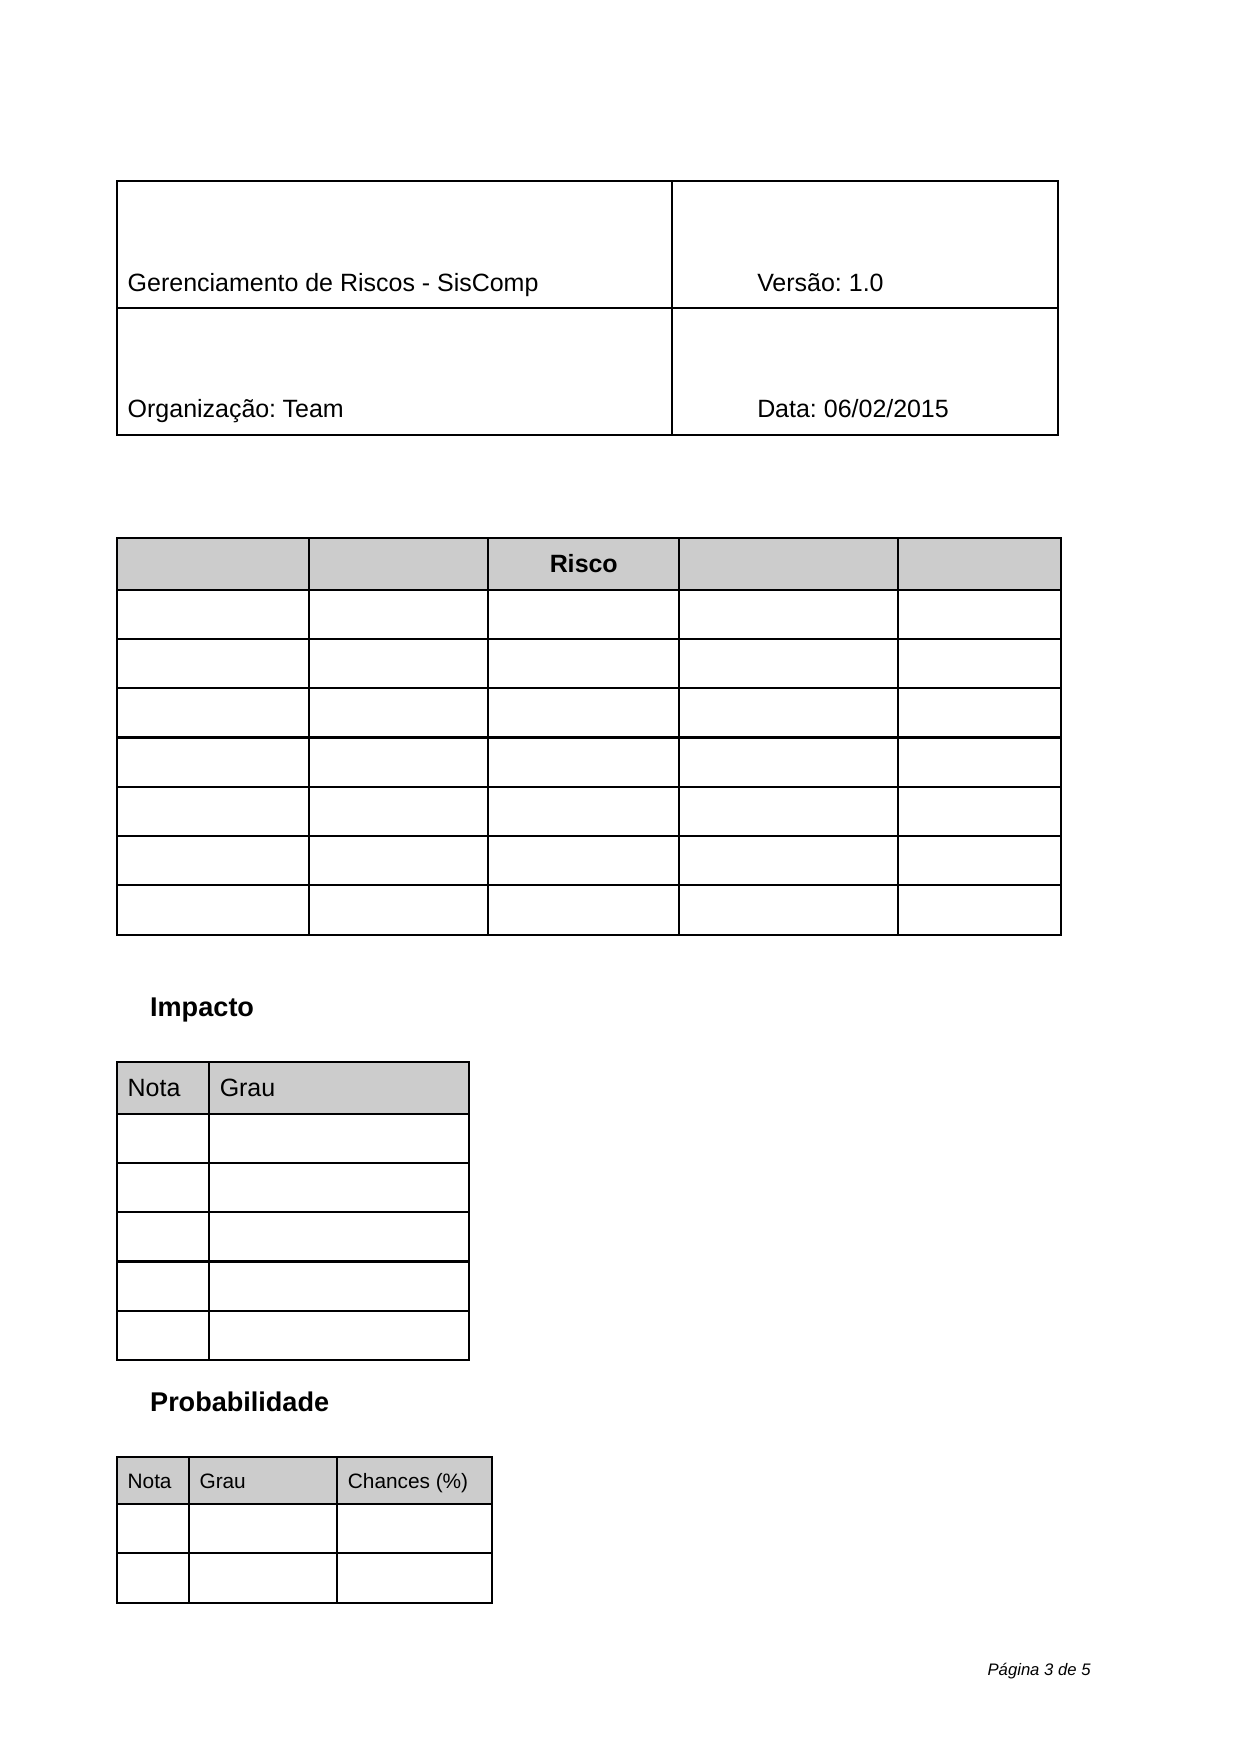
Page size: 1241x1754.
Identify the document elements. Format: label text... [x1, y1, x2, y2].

subtitle Probabilidade [150, 1386, 1090, 1417]
table_cell [899, 788, 1060, 835]
table_header [118, 539, 308, 589]
table_cell [118, 640, 308, 687]
table_cell [310, 739, 487, 786]
table_cell [118, 788, 308, 835]
table_header Nota [118, 1063, 208, 1113]
table_cell [210, 1164, 468, 1211]
table_cell [310, 788, 487, 835]
table_cell [489, 689, 678, 736]
table_cell [489, 837, 678, 884]
table_cell [489, 640, 678, 687]
table_cell [210, 1213, 468, 1260]
table_cell [680, 837, 897, 884]
table_cell [310, 886, 487, 933]
table_cell [489, 739, 678, 786]
table_header Nota [118, 1458, 188, 1503]
table_cell [118, 739, 308, 786]
table_cell [489, 788, 678, 835]
table_cell [680, 591, 897, 638]
table_cell [310, 837, 487, 884]
table_cell [338, 1505, 491, 1552]
table_header [680, 539, 897, 589]
table_cell [118, 1263, 208, 1310]
table_cell [118, 1312, 208, 1359]
table_header [899, 539, 1060, 589]
table_header Chances (%) [338, 1458, 491, 1503]
table_cell [899, 837, 1060, 884]
table_header [310, 539, 487, 589]
table_cell [118, 1213, 208, 1260]
table_cell [118, 591, 308, 638]
table_cell [680, 689, 897, 736]
table_cell [899, 739, 1060, 786]
table_cell [680, 640, 897, 687]
table_cell [310, 689, 487, 736]
table_cell [118, 689, 308, 736]
table_cell [118, 1115, 208, 1162]
table_cell [489, 886, 678, 933]
table_header Risco [489, 539, 678, 589]
table_cell [338, 1554, 491, 1602]
table_cell [489, 591, 678, 638]
table_header Grau [210, 1063, 468, 1113]
table_cell [899, 640, 1060, 687]
table_cell [190, 1554, 336, 1602]
table_cell [899, 886, 1060, 933]
table_cell [310, 640, 487, 687]
table_cell [680, 739, 897, 786]
table_cell [190, 1505, 336, 1552]
table_cell [680, 886, 897, 933]
table_cell [118, 1554, 188, 1602]
table_cell [118, 837, 308, 884]
table_cell [118, 886, 308, 933]
table_cell [310, 591, 487, 638]
table_cell [680, 788, 897, 835]
table_cell [118, 1505, 188, 1552]
table_header Grau [190, 1458, 336, 1503]
table_cell [118, 1164, 208, 1211]
subtitle Impacto [150, 991, 1090, 1022]
table_cell [899, 591, 1060, 638]
table_cell [210, 1263, 468, 1310]
table_cell [210, 1312, 468, 1359]
table_cell [899, 689, 1060, 736]
table_cell [210, 1115, 468, 1162]
